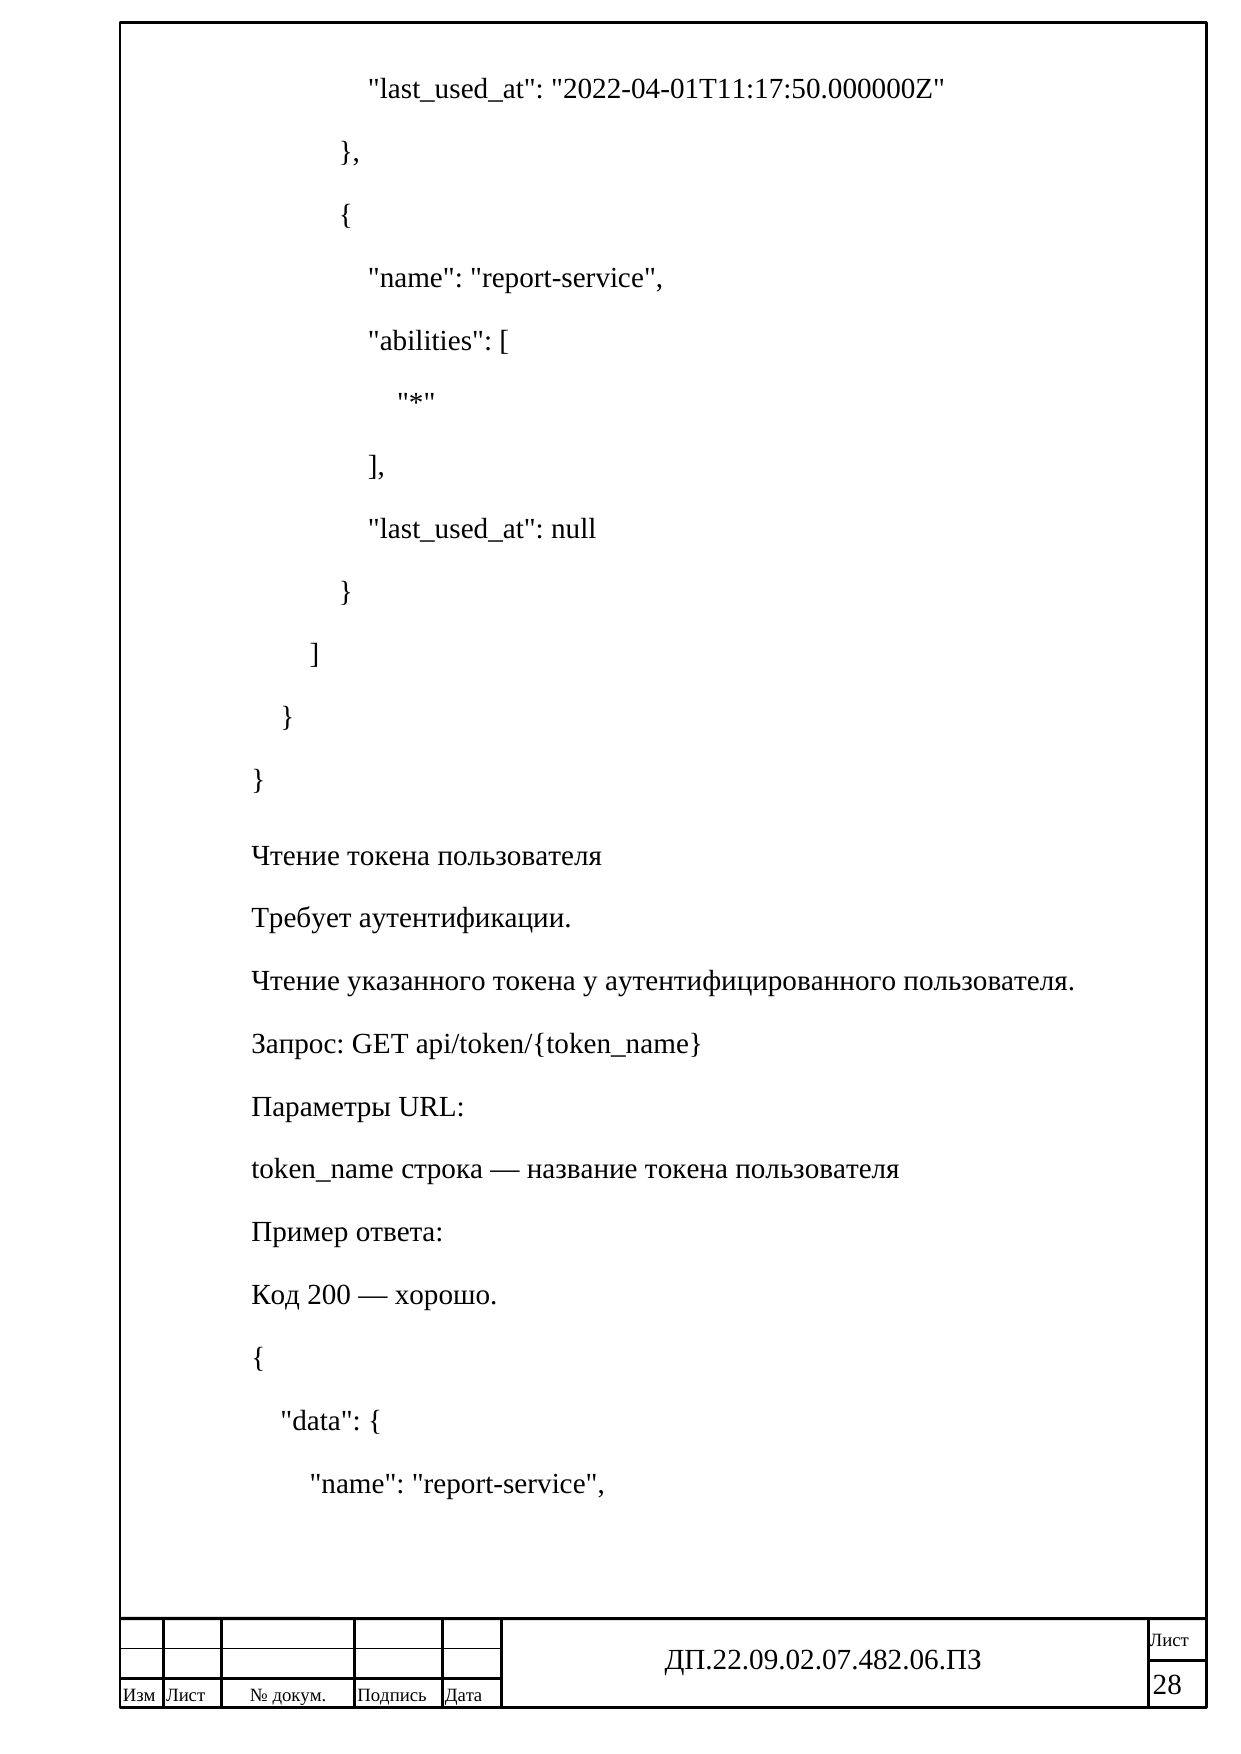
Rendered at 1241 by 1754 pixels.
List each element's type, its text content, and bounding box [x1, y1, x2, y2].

text Код 200 — хорошо. [177, 1277, 1152, 1311]
text Пример ответа: [177, 1214, 1152, 1248]
text "last_used_at": null [177, 511, 1152, 544]
text "last_used_at": "2022-04-01T11:17:50.000000Z" [177, 71, 1152, 105]
text Требует аутентификации. [177, 900, 1152, 934]
subtitle Чтение токена пользователя [251, 838, 1152, 871]
text "abilities": [ [177, 323, 1152, 356]
text } [177, 699, 1152, 733]
text "*" [177, 385, 1152, 419]
text "name": "report-service", [177, 1466, 1152, 1499]
text { [177, 1340, 1152, 1374]
text Параметры URL: [177, 1089, 1152, 1122]
text Запрос: GET api/token/{token_name} [177, 1026, 1152, 1059]
text } [177, 574, 1152, 607]
text } [177, 762, 1152, 796]
text { [177, 197, 1152, 231]
text "name": "report-service", [177, 260, 1152, 293]
text "data": { [177, 1403, 1152, 1436]
text token_name строка — название токена пользователя [177, 1152, 1152, 1185]
text }, [177, 134, 1152, 168]
text ] [177, 637, 1152, 670]
text Чтение указанного токена у аутентифицированного пользователя. [177, 963, 1152, 997]
text ], [177, 448, 1152, 482]
